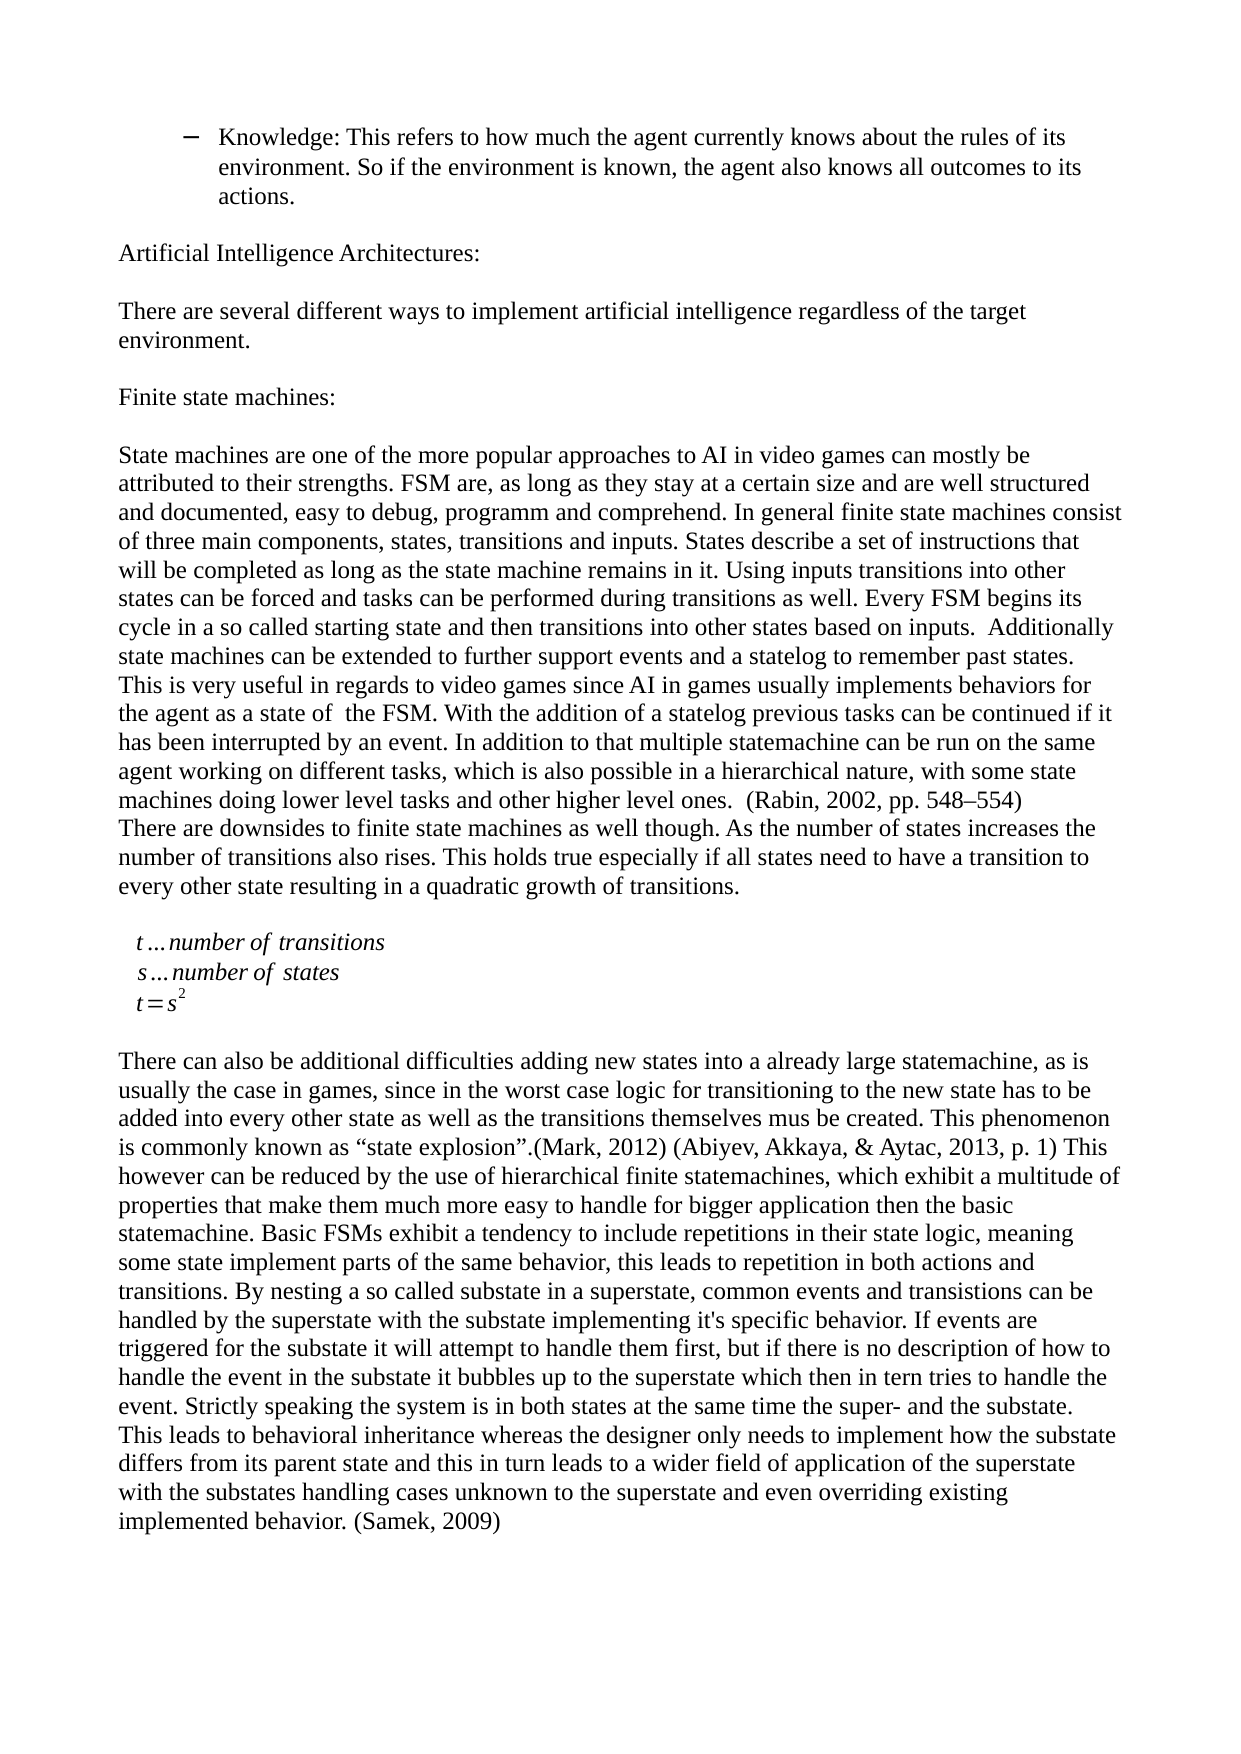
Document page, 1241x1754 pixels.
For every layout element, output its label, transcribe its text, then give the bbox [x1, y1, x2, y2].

text There are downsides to finite state machines as well though. As the number of states increases the number of transitions also rises. This holds true especially if all states need to have a transition to every other state resulting in a quadratic growth of transitions. [118, 813, 1122, 900]
text This leads to behavioral inheritance whereas the designer only needs to implement how the substate differs from its parent state and this in turn leads to a wider field of application of the superstate with the substates handling cases unknown to the superstate and even overriding existing implemented behavior. (Samek, 2009) [118, 1420, 1122, 1535]
text State machines are one of the more popular approaches to AI in video games can mostly be attributed to their strengths. FSM are, as long as they stay at a certain size and are well structured and documented, easy to debug, programm and comprehend. In general finite state machines consist of three main components, states, transitions and inputs. States describe a set of instructions that will be completed as long as the state machine remains in it. Using inputs transitions into other states can be forced and tasks can be performed during transitions as well. Every FSM begins its cycle in a so called starting state and then transitions into other states based on inputs. Additionally state machines can be extended to further support events and a statelog to remember past states. This is very useful in regards to video games since AI in games usually implements behaviors for the agent as a state of the FSM. With the addition of a statelog previous tasks can be continued if it has been interrupted by an event. In addition to that multiple statemachine can be run on the same agent working on different tasks, which is also possible in a hierarchical nature, with some state machines doing lower level tasks and other higher level ones. (Rabin, 2002, pp. 548–554) [118, 440, 1122, 813]
text There are several different ways to implement artificial intelligence regardless of the target environment. [118, 296, 1122, 353]
text Finite state machines: [118, 382, 1122, 411]
list Knowledge: This refers to how much the agent currently knows about the rules of its environment. So if the environment is known, the agent also knows all outcomes to its actions. [181, 118, 1122, 210]
text There can also be additional difficulties adding new states into a already large statemachine, as is usually the case in games, since in the worst case logic for transitioning to the new state has to be added into every other state as well as the transitions themselves mus be created. This phenomenon is commonly known as “state explosion”.(Mark, 2012) (Abiyev, Akkaya, & Aytac, 2013, p. 1) This however can be reduced by the use of hierarchical finite statemachines, which exhibit a multitude of properties that make them much more easy to handle for bigger application then the basic statemachine. Basic FSMs exhibit a tendency to include repetitions in their state logic, meaning some state implement parts of the same behavior, this leads to repetition in both actions and transitions. By nesting a so called substate in a superstate, common events and transistions can be handled by the superstate with the substate implementing it's specific behavior. If events are triggered for the substate it will attempt to handle them first, but if there is no description of how to handle the event in the substate it bubbles up to the superstate which then in tern tries to handle the event. Strictly speaking the system is in both states at the same time the super- and the substate. [118, 1046, 1122, 1420]
text Artificial Intelligence Architectures: [118, 238, 1122, 267]
